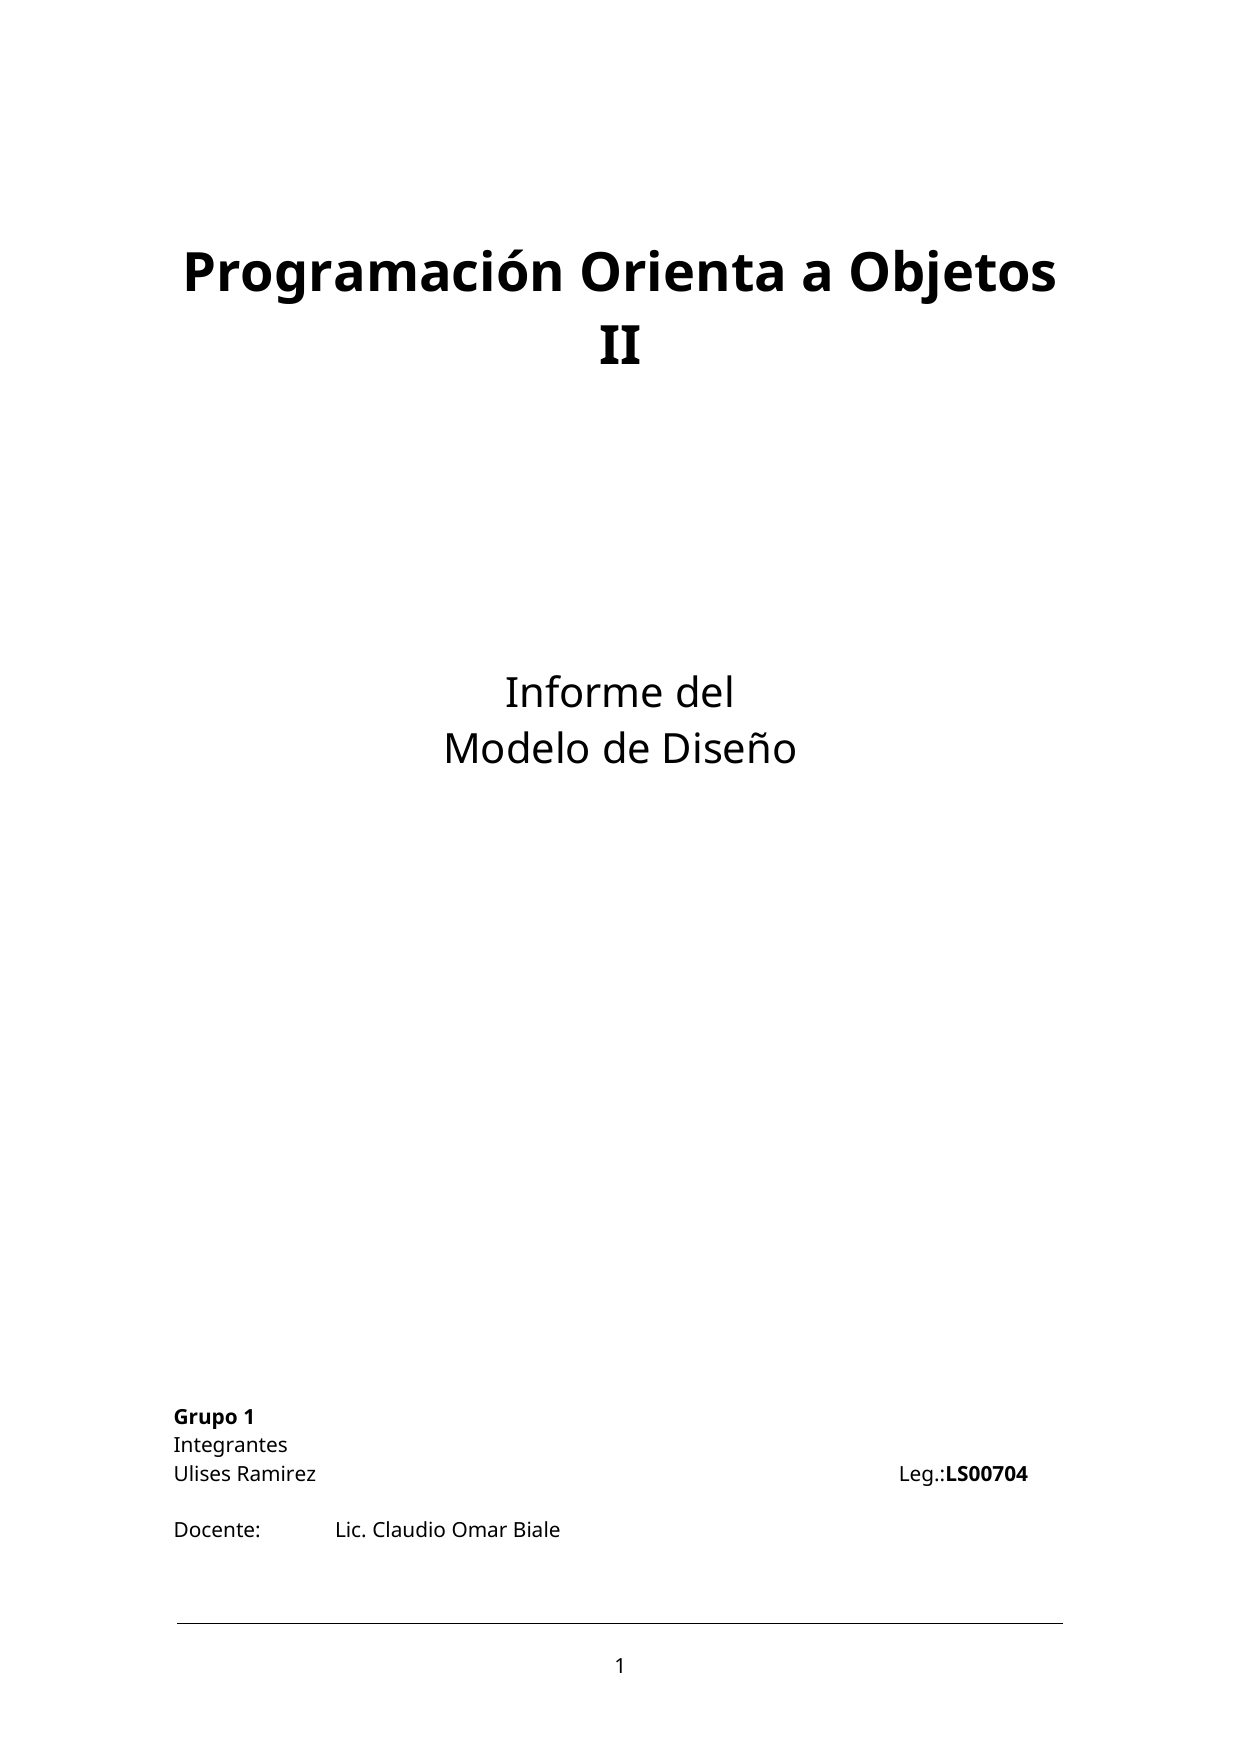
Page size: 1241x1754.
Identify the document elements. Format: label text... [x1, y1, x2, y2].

table_header Grupo 1 [166, 1402, 1098, 1430]
table_cell Integrantes [166, 1430, 1098, 1459]
text Programación Orienta a Objetos II [177, 233, 1063, 381]
table_cell Ulises Ramirez [166, 1459, 891, 1487]
text Informe del [177, 663, 1063, 719]
text Modelo de Diseño [177, 719, 1063, 776]
table_header Docente: [166, 1516, 327, 1544]
table_header Lic. Claudio Omar Biale [328, 1516, 1098, 1544]
table_cell Leg.:LS00704 [891, 1459, 1098, 1487]
